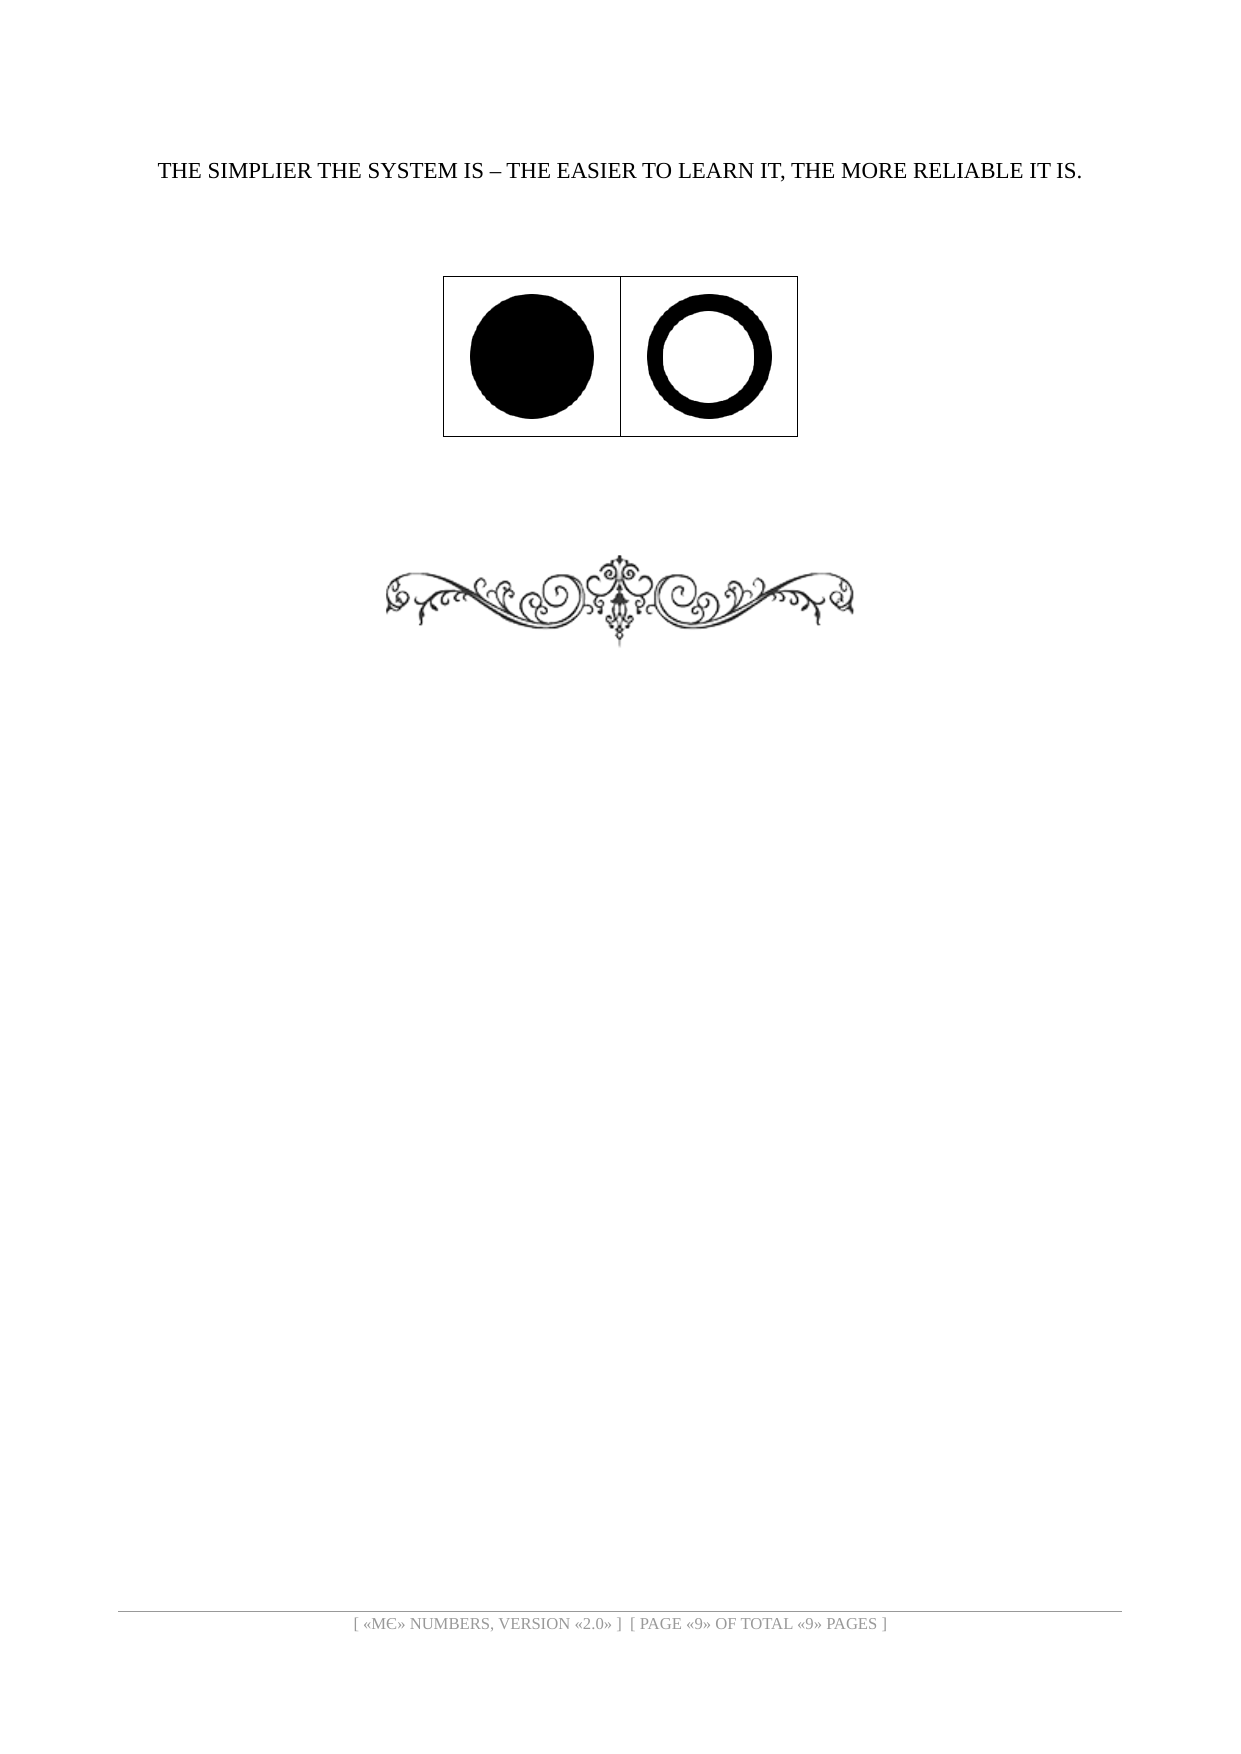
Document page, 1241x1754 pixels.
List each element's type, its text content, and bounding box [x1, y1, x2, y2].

table_header [621, 277, 797, 436]
table_header [444, 277, 620, 436]
text THE SIMPLIER THE SYSTEM IS – THE EASIER TO LEARN IT, THE MORE RELIABLE IT IS. [118, 158, 1122, 184]
picture [634, 281, 784, 431]
picture [457, 281, 606, 431]
picture [385, 555, 855, 651]
